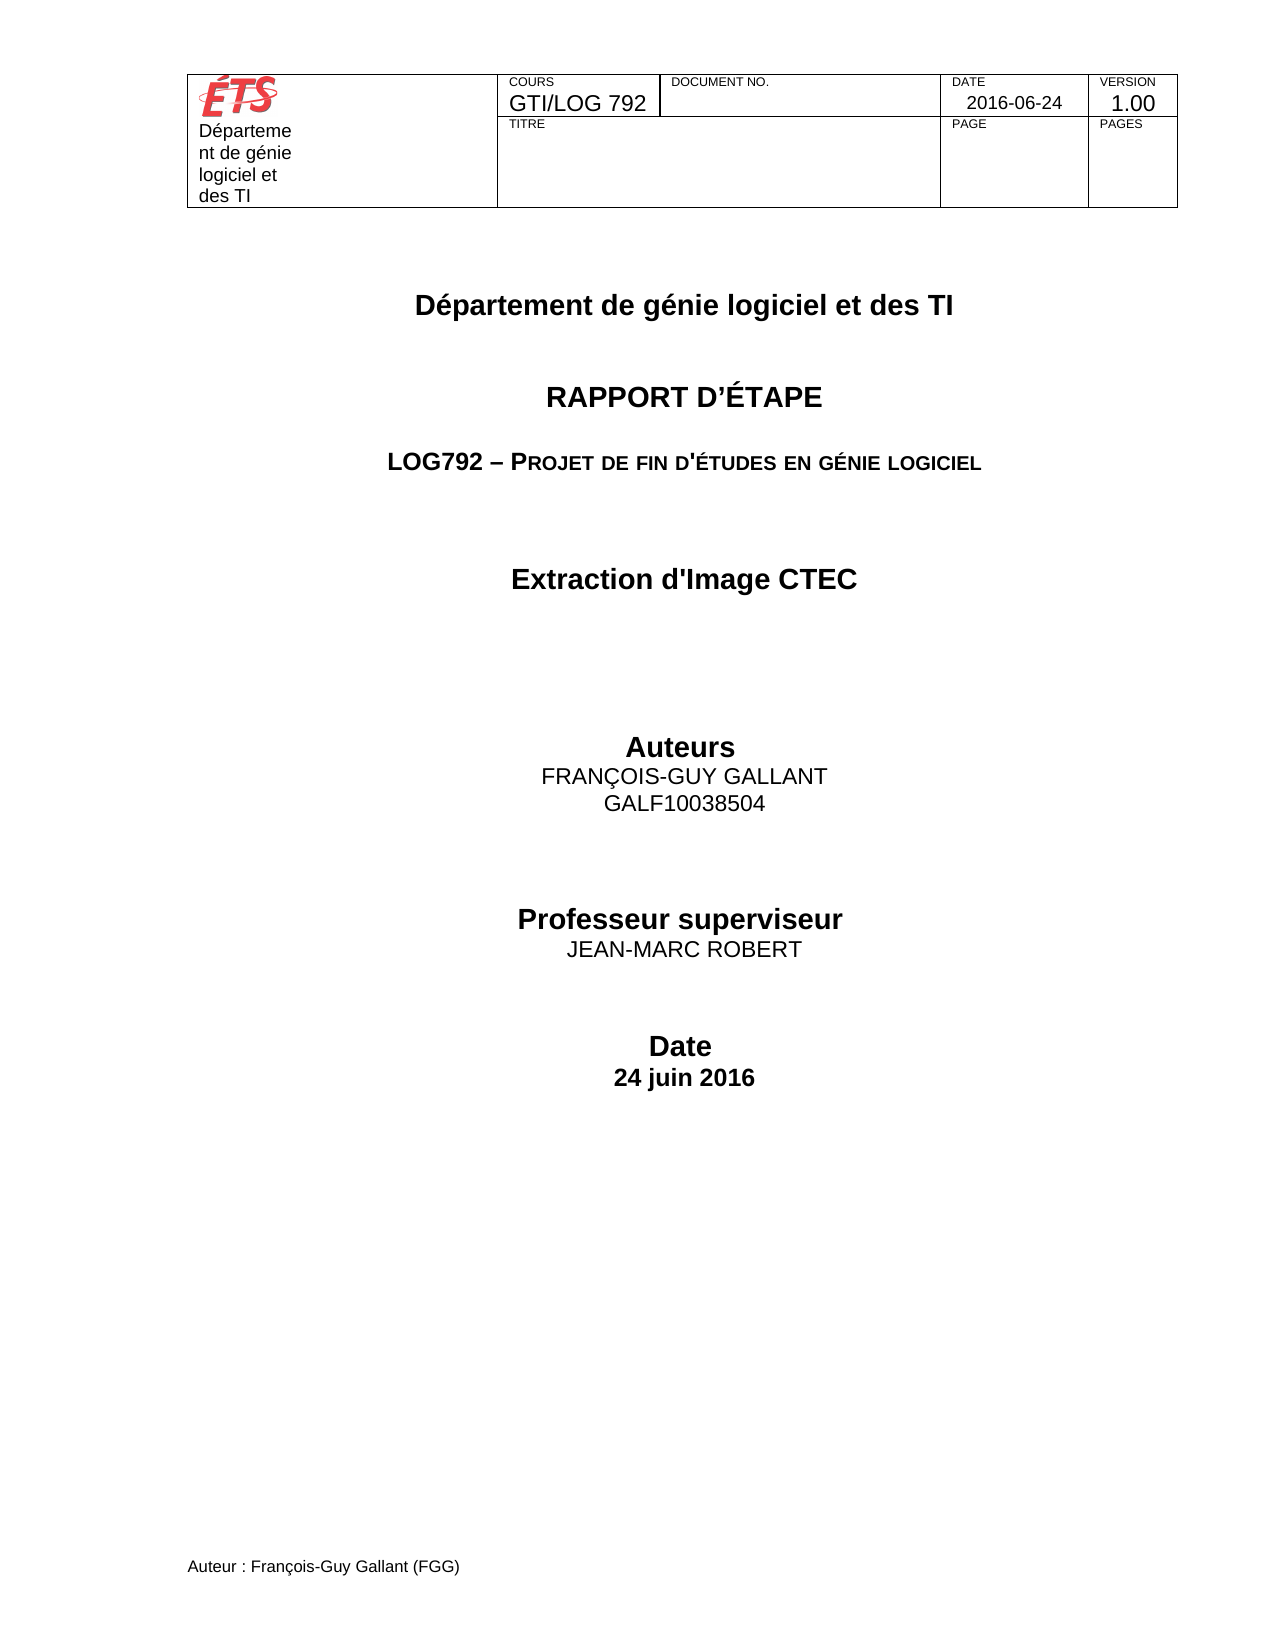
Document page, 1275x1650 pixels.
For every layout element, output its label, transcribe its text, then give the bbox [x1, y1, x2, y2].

text Auteurs [187, 729, 1181, 763]
picture [198, 75, 278, 117]
text LOG792 – Projet de fin d'études en génie logiciel [187, 447, 1181, 476]
text JEAN-MARC ROBERT [187, 936, 1181, 962]
text Extraction d'Image CTEC [187, 562, 1181, 595]
text Professeur superviseur [187, 902, 1181, 936]
text 24 juin 2016 [187, 1063, 1181, 1091]
text FRANÇOIS-GUY GALLANT GALF10038504 [187, 763, 1181, 816]
text Date [187, 1029, 1181, 1063]
text Département de génie logiciel et des TI [187, 288, 1181, 321]
text RAPPORT D’ÉTAPE [187, 380, 1181, 413]
